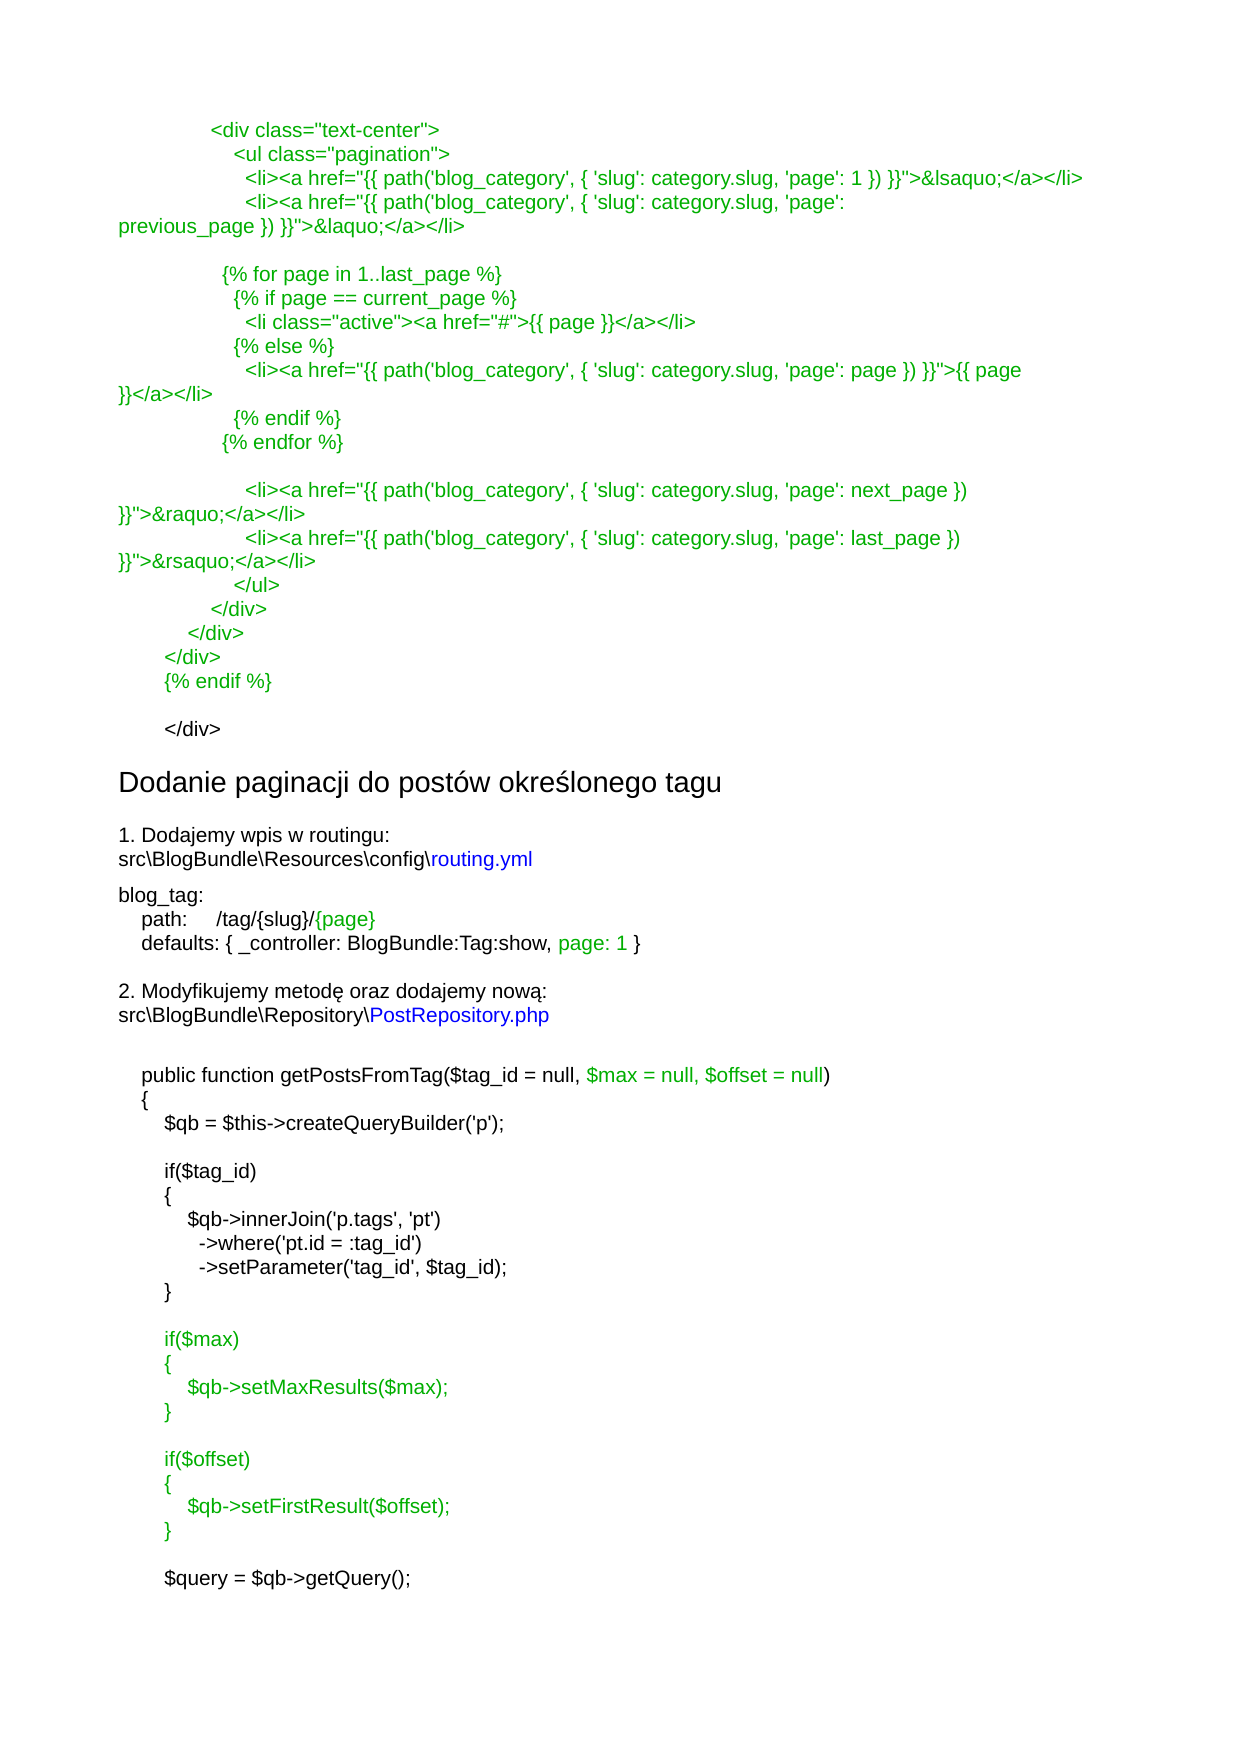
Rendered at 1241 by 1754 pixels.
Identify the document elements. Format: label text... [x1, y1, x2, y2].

text src\BlogBundle\Repository\PostRepository.php [118, 1003, 1122, 1027]
text {% endif %} [118, 669, 1122, 693]
text 1. Dodajemy wpis w routingu: [118, 822, 1122, 846]
text </div> [118, 717, 1122, 741]
text } [118, 1518, 1122, 1542]
text </div> [118, 645, 1122, 669]
text {% endfor %} [118, 429, 1122, 453]
text $query = $qb->getQuery(); [118, 1566, 1122, 1590]
text $qb->innerJoin('p.tags', 'pt') [118, 1207, 1122, 1231]
text { [118, 1183, 1122, 1207]
text $qb->setMaxResults($max); [118, 1374, 1122, 1398]
text {% else %} [118, 334, 1122, 358]
text ->where('pt.id = :tag_id') [118, 1231, 1122, 1255]
text $qb->setFirstResult($offset); [118, 1494, 1122, 1518]
text <li><a href="{{ path('blog_category', { 'slug': category.slug, 'page': page }) }}">{{ page }}</a></li> [118, 358, 1122, 406]
text ->setParameter('tag_id', $tag_id); [118, 1255, 1122, 1279]
text <li><a href="{{ path('blog_category', { 'slug': category.slug, 'page': 1 }) }}">&lsaquo;</a></li> [118, 166, 1122, 190]
text </div> [118, 597, 1122, 621]
text public function getPostsFromTag($tag_id = null, $max = null, $offset = null) [118, 1063, 1122, 1087]
text blog_tag: [118, 883, 1122, 907]
text } [118, 1279, 1122, 1303]
text {% for page in 1..last_page %} [118, 262, 1122, 286]
text src\BlogBundle\Resources\config\routing.yml [118, 846, 1122, 870]
text <ul class="pagination"> [118, 142, 1122, 166]
text { [118, 1470, 1122, 1494]
text } [118, 1398, 1122, 1422]
text </ul> [118, 573, 1122, 597]
text if($tag_id) [118, 1159, 1122, 1183]
text path: /tag/{slug}/{page} [118, 907, 1122, 931]
text $qb = $this->createQueryBuilder('p'); [118, 1111, 1122, 1135]
text if($max) [118, 1327, 1122, 1351]
text <div class="text-center"> [118, 118, 1122, 142]
text <li><a href="{{ path('blog_category', { 'slug': category.slug, 'page': next_page }) }}">&raquo;</a></li> [118, 477, 1122, 525]
text defaults: { _controller: BlogBundle:Tag:show, page: 1 } [118, 931, 1122, 955]
text <li><a href="{{ path('blog_category', { 'slug': category.slug, 'page': previous_page }) }}">&laquo;</a></li> [118, 190, 1122, 238]
text Dodanie paginacji do postów określonego tagu [118, 765, 1122, 798]
text 2. Modyfikujemy metodę oraz dodajemy nową: [118, 979, 1122, 1003]
text <li><a href="{{ path('blog_category', { 'slug': category.slug, 'page': last_page }) }}">&rsaquo;</a></li> [118, 525, 1122, 573]
text {% if page == current_page %} [118, 286, 1122, 310]
text { [118, 1087, 1122, 1111]
text </div> [118, 621, 1122, 645]
text {% endif %} [118, 406, 1122, 429]
text { [118, 1351, 1122, 1374]
text <li class="active"><a href="#">{{ page }}</a></li> [118, 310, 1122, 334]
text if($offset) [118, 1446, 1122, 1470]
